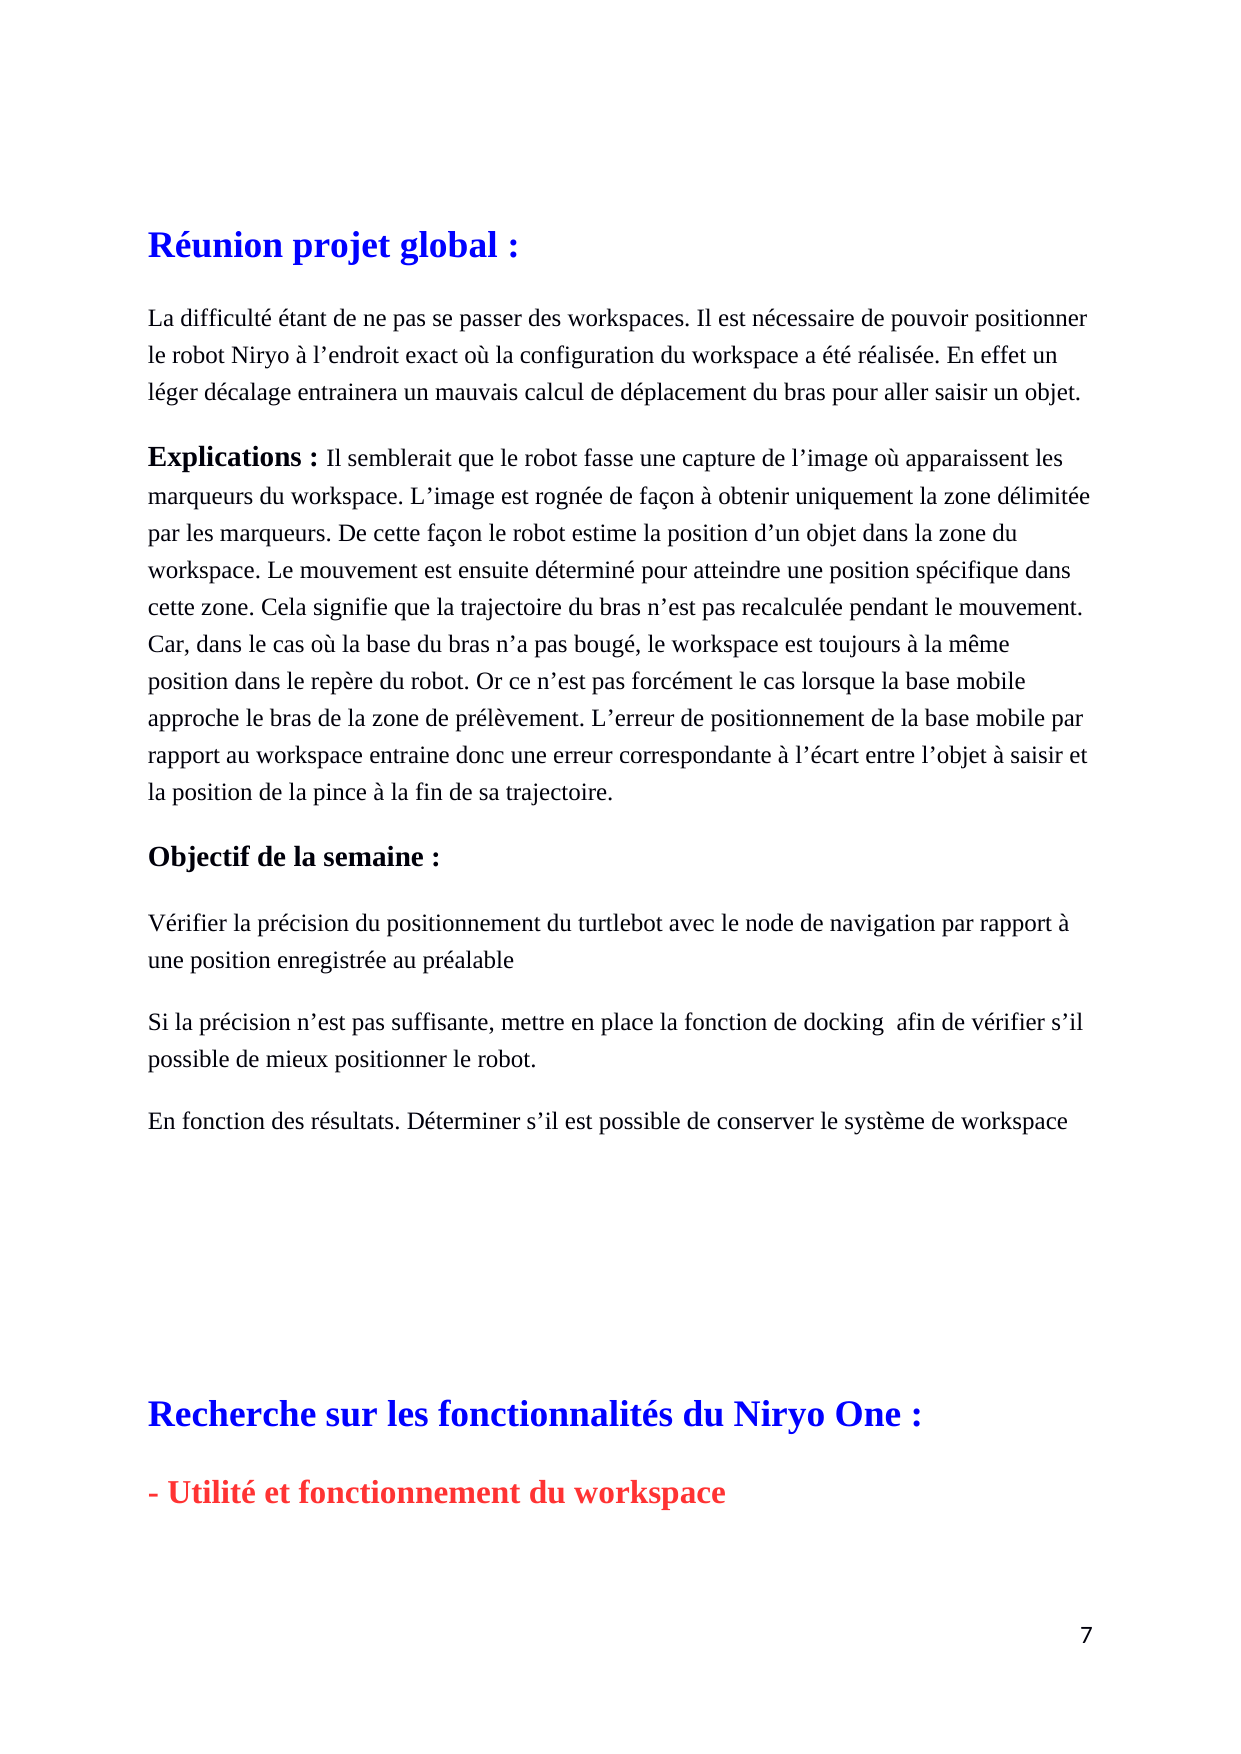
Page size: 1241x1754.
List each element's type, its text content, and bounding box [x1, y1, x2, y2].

text La difficulté étant de ne pas se passer des workspaces. Il est nécessaire de pouvoir positionner le robot Niryo à l’endroit exact où la configuration du workspace a été réalisée. En effet un léger décalage entrainera un mauvais calcul de déplacement du bras pour aller saisir un objet. [148, 303, 1092, 406]
text En fonction des résultats. Déterminer s’il est possible de conserver le système de workspace [148, 1106, 1092, 1135]
text Vérifier la précision du positionnement du turtlebot avec le node de navigation par rapport à une position enregistrée au préalable [148, 908, 1092, 974]
text Explications : Il semblerait que le robot fasse une capture de l’image où apparaissent les marqueurs du workspace. L’image est rognée de façon à obtenir uniquement la zone délimitée par les marqueurs. De cette façon le robot estime la position d’un objet dans la zone du workspace. Le mouvement est ensuite déterminé pour atteindre une position spécifique dans cette zone. Cela signifie que la trajectoire du bras n’est pas recalculée pendant le mouvement. Car, dans le cas où la base du bras n’a pas bougé, le workspace est toujours à la même position dans le repère du robot. Or ce n’est pas forcément le cas lorsque la base mobile approche le bras de la zone de prélèvement. L’erreur de positionnement de la base mobile par rapport au workspace entraine donc une erreur correspondante à l’écart entre l’objet à saisir et la position de la pince à la fin de sa trajectoire. [148, 439, 1092, 806]
text Réunion projet global : [148, 222, 1092, 265]
text Objectif de la semaine : [148, 839, 1092, 873]
text - Utilité et fonctionnement du workspace [148, 1472, 1092, 1511]
text Si la précision n’est pas suffisante, mettre en place la fonction de docking afin de vérifier s’il possible de mieux positionner le robot. [148, 1007, 1092, 1073]
text Recherche sur les fonctionnalités du Niryo One : [148, 1392, 1092, 1435]
